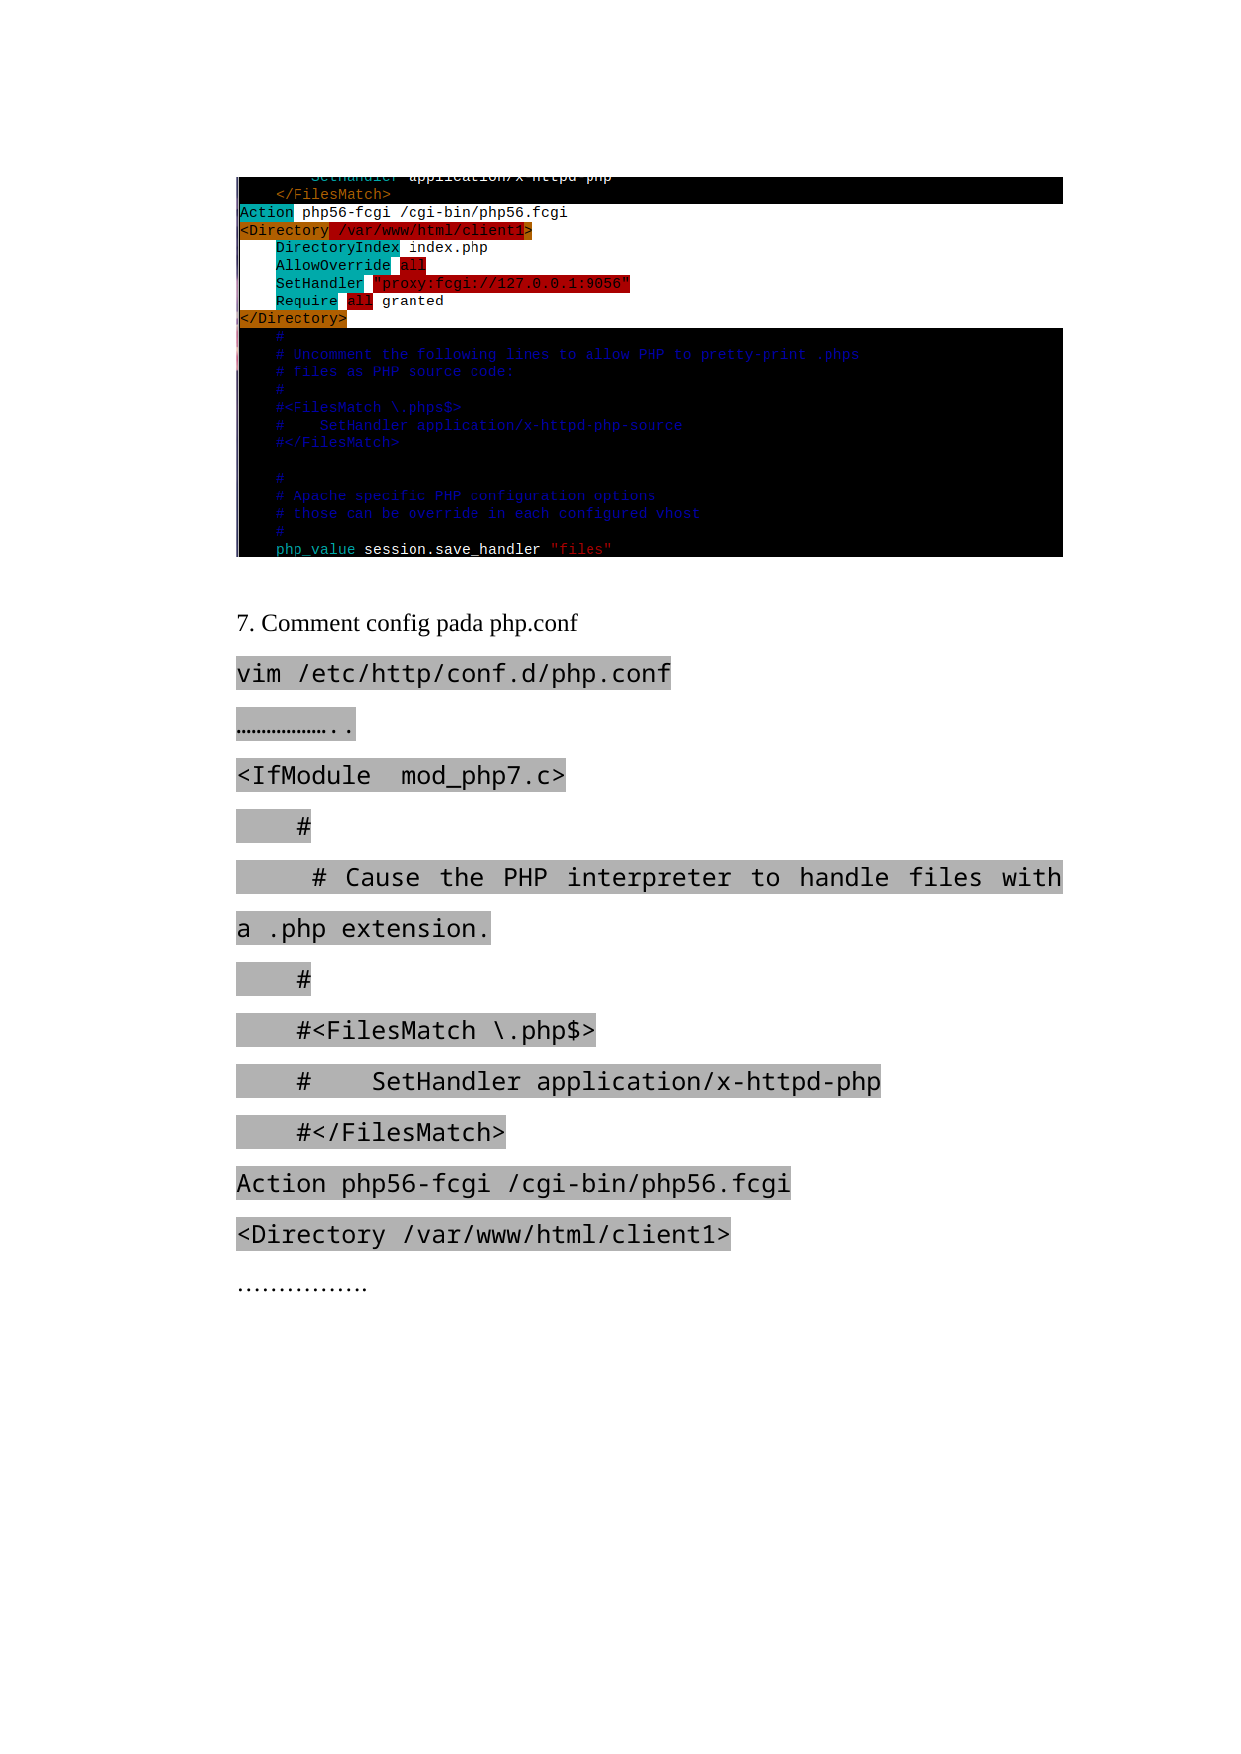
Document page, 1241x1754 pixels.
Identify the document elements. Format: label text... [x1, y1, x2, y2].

text # SetHandler application/x-httpd-php [881, 1064, 1063, 1098]
text #<FilesMatch \.php$> [596, 1013, 1063, 1047]
text <Directory /var/www/html/client1> [731, 1217, 1063, 1251]
text ……………….. [356, 707, 1063, 741]
text # [311, 809, 1063, 843]
text ……………. [236, 1268, 1063, 1297]
text <IfModule mod_php7.c> [566, 758, 1063, 792]
text 7. Comment config pada php.conf [236, 608, 1063, 637]
text Action php56-fcgi /cgi-bin/php56.fcgi [791, 1166, 1063, 1200]
text # [311, 962, 1063, 996]
text #</FilesMatch> [506, 1115, 1063, 1149]
text # Cause the PHP interpreter to handle files with a .php extension. [236, 894, 1063, 945]
picture [236, 177, 1063, 557]
text vim /etc/http/conf.d/php.conf [671, 656, 1063, 690]
